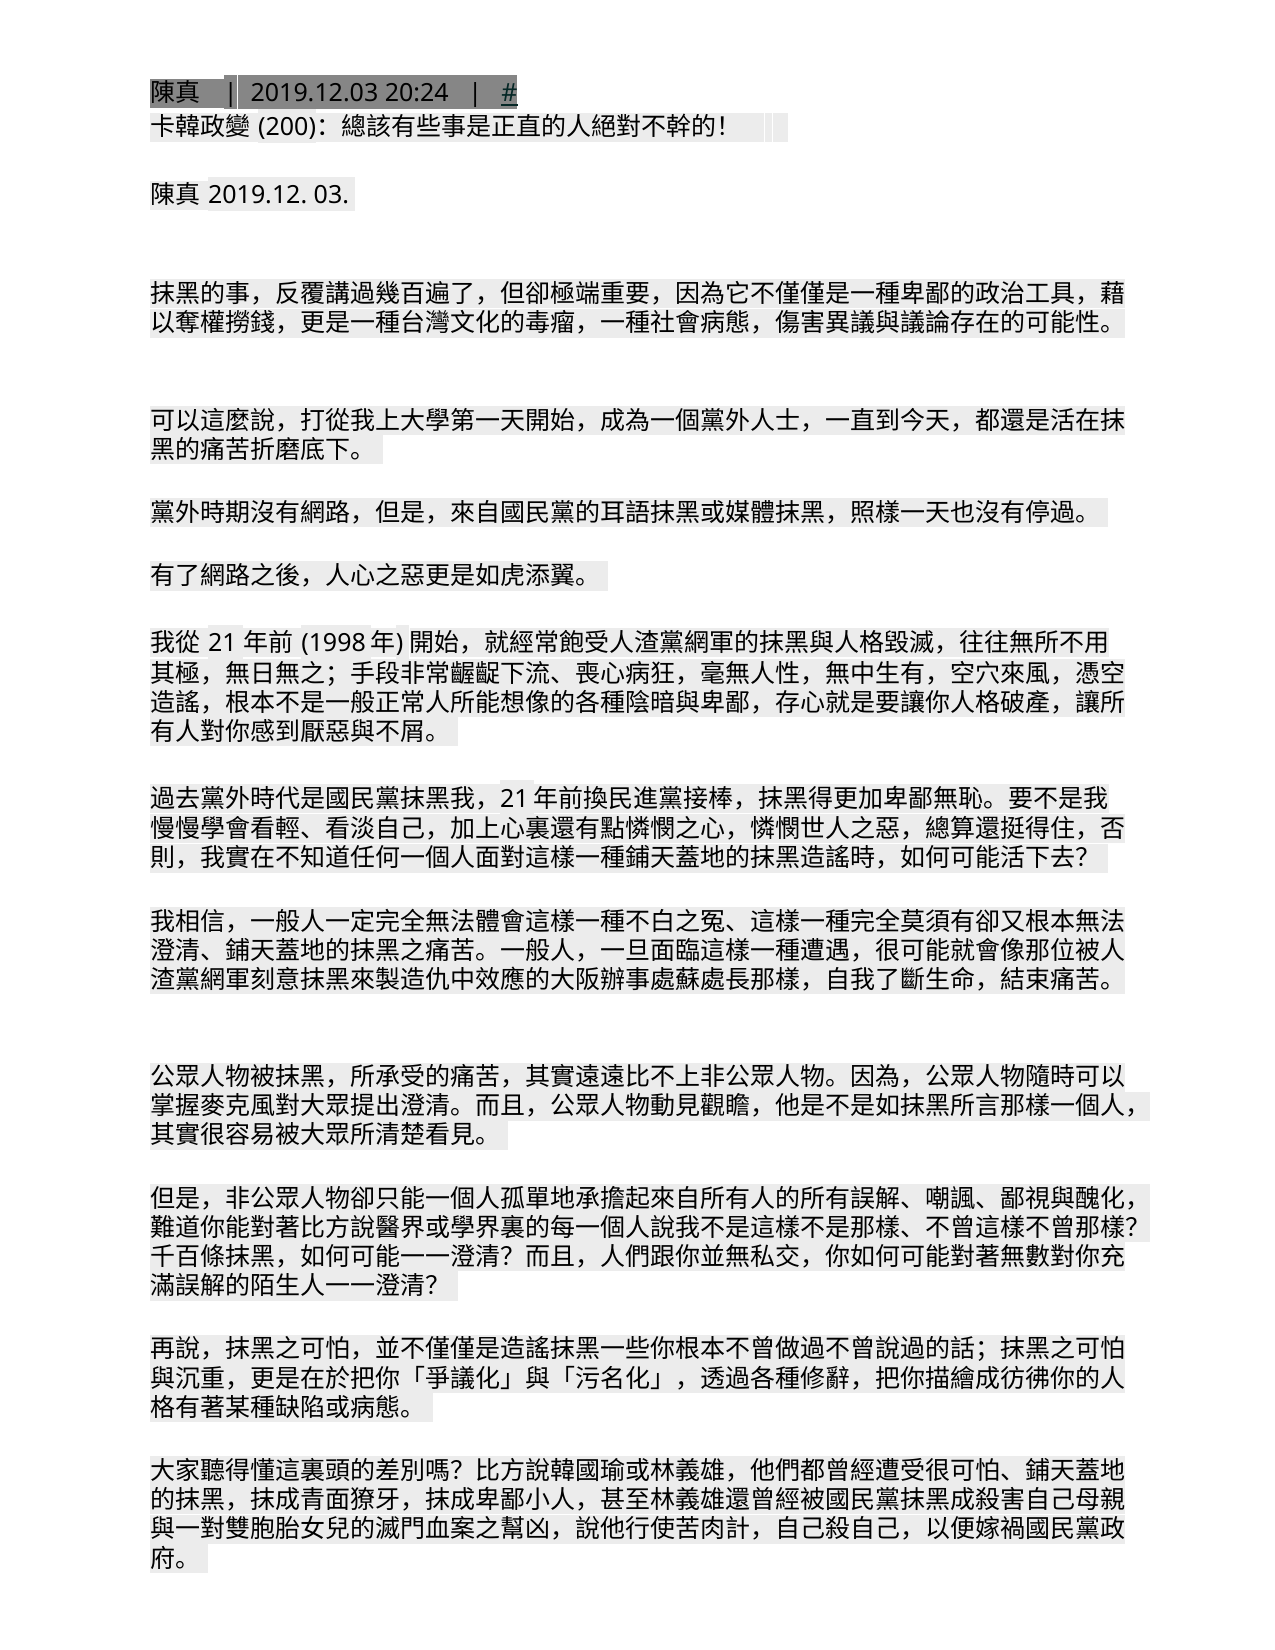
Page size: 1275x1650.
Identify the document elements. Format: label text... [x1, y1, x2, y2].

text 陳真 | 2019.12.03 20:24 | # [150, 75, 1125, 109]
text 卡韓政變 (200)：總該有些事是正直的人絕對不幹的！ 陳真 2019.12. 03. 抹黑的事，反覆講過幾百遍了，但卻極端重要，因為它不僅僅是一種卑鄙的政治工具，藉以奪權撈錢，更是一種台灣文化的毒瘤，一種社會病態，傷害異議與議論存在的可能性。 可以這麼說，打從我上大學第一天開始，成為一個黨外人士，一直到今天，都還是活在抹黑的痛苦折磨底下。 黨外時期沒有網路，但是，來自國民黨的耳語抹黑或媒體抹黑，照樣一天也沒有停過。 有了網路之後，人心之惡更是如虎添翼。 我從 21 年前 (1998年) 開始，就經常飽受人渣黨網軍的抹黑與人格毀滅，往往無所不用其極，無日無之；手段非常齷齪下流、喪心病狂，毫無人性，無中生有，空穴來風，憑空造謠，根本不是一般正常人所能想像的各種陰暗與卑鄙，存心就是要讓你人格破產，讓所有人對你感到厭惡與不屑。 過去黨外時代是國民黨抹黑我，21年前換民進黨接棒，抹黑得更加卑鄙無恥。要不是我慢慢學會看輕、看淡自己，加上心裏還有點憐憫之心，憐憫世人之惡，總算還挺得住，否則，我實在不知道任何一個人面對這樣一種鋪天蓋地的抹黑造謠時，如何可能活下去？ 我相信，一般人一定完全無法體會這樣一種不白之冤、這樣一種完全莫須有卻又根本無法澄清、鋪天蓋地的抹黑之痛苦。一般人，一旦面臨這樣一種遭遇，很可能就會像那位被人渣黨網軍刻意抹黑來製造仇中效應的大阪辦事處蘇處長那樣，自我了斷生命，結束痛苦。 公眾人物被抹黑，所承受的痛苦，其實遠遠比不上非公眾人物。因為，公眾人物隨時可以掌握麥克風對大眾提出澄清。而且，公眾人物動見觀瞻，他是不是如抹黑所言那樣一個人，其實很容易被大眾所清楚看見。 但是，非公眾人物卻只能一個人孤單地承擔起來自所有人的所有誤解、嘲諷、鄙視與醜化，難道你能對著比方說醫界或學界裏的每一個人說我不是這樣不是那樣、不曾這樣不曾那樣？千百條抹黑，如何可能一一澄清？而且，人們跟你並無私交，你如何可能對著無數對你充滿誤解的陌生人一一澄清？ 再說，抹黑之可怕，並不僅僅是造謠抹黑一些你根本不曾做過不曾說過的話；抹黑之可怕與沉重，更是在於把你「爭議化」與「污名化」，透過各種修辭，把你描繪成彷彿你的人格有著某種缺陷或病態。 大家聽得懂這裏頭的差別嗎？比方說韓國瑜或林義雄，他們都曾經遭受很可怕、鋪天蓋地的抹黑，抹成青面獠牙，抹成卑鄙小人，甚至林義雄還曾經被國民黨抹黑成殺害自己母親與一對雙胞胎女兒的滅門血案之幫凶，說他行使苦肉計，自己殺自己，以便嫁禍國民黨政府。 但是，他們做為一個公眾人物，抹黑之痛、抹黑之可怕以及抹黑所產生的人格毀滅效應，其實還是遠遠比不上非公眾人物。畢竟像你我這樣一些非公眾人物，你的所有冤屈和誤解、扭曲與栽贓之罪名，完全只能孤獨承受；除了你的家人以及極少數親友，幾乎所有人都對你充滿誤解與鄙夷。 二十幾年來，我一直過著某種近乎自我放逐的生活，一部份是隱士個性使然，一部份則是因為這樣一種抹黑的必然後果；我沒法和外界那些對我有所「根本誤解」的人相處；與其不斷啞巴吃黃蓮，不如放逐偏鄉，放逐圈外，放逐到一人世界裏。 打從八零年代我成為黨外人士之後，不管去到黨外的什麼場合或群眾聚會，就算我刻意躲藏或推辭，依然經常會被主持人點名上台致詞，動輒對我歌頌一番。我那時才剛上大學兩年，同志們就已經常說我是個「人格者」了，說我具有革命家的道德勇氣以及宗教家的悲憫情懷云云。我沒瞎掰，我手上還保存著一大堆信，是時下一些「黨外大老」當年寫給我的信，往往通篇都是推崇與讚美。 1997年，我出國念書。在這之前，我都還是個「人格者」。沒想到，不過才一兩年的時間，我就從「人格者」變成「人格破產者」。差不多是1998-1999年，當我開始批評民進黨大搞所謂「愛台灣」的族群挑撥時，幾乎是馬上，報應就來了，匿名網軍馬上對我發動人格毀滅。 一部份則是因為1998年我在英國發起了「反種族歧視運動」(Campaign Against Racial Discrimination，簡稱 CARD)，更是招惹了許多藍綠留學生以及當時仍是國民黨當權的台灣英駐辦事處。 那樣一種匿名網軍的抹黑與造謠，真是很可怕，很難想像怎麼會有人心思如此卑劣陰暗而複雜。而且，網軍抹黑往往是由官方所發動，甚至官員親自下海，匿名使壞，一人飾多角，自導自演，自我引用，自說自唱，栽贓抹黑，無所不用其極，完全就是泯滅人性。 最讓我難以想像的是，與我頗有淵源的慈林文教基金會，竟然也是抹黑者之一。林義雄是我出國念書的推薦人之一。基於我長年以來對他之正直人格的仰慕，我特別請他擔任我的「非學術部份」之推薦人。 林義雄也知道，我原本打算將來學成返國後回來慈林工作或教書。但是，僅僅在我出國念書一年之後，慈林的網站留言板竟然抹黑說我「終於露出馬腳」，說「陳真原來是國民黨派駐黨外的特務」，就只因為我批評民進黨不應該煽動群群對立與仇恨，我竟然一下子就被打成「黨國餘孽」，打成「政治敗類」，打成「全民公敵」。 我常說，我是在1998年才「轉大人」、「出社會」；直到那時候，我似乎才真正了解人性善惡之深沉以及台灣社會之陰暗與邪惡到何種卑鄙程度。 那時候的網軍雖是官方或黨的策動，藍綠都有份，但我不認為這些網軍是被黨所豢養。也就是說，在那個年代，我不認為網軍是為了錢辦事，而是人性之惡使然。也就是說，當一個人可以匿名行事時，他幾乎是不管多麼卑鄙醜陋的邪惡之事或謊話謠言都能做得出來，他根本不在乎什麼是非善惡與正直。 民進黨的崛起，最大功臣之一就是網軍，徹底充份利用了人性的邪惡，並且把網軍系統化，以鉅額公帑或黨產豢養成軍，操練出各種陰暗手法與齷齪手段，自導自演、栽贓抹黑，奧步無窮。 更厲害的是，民進黨掌控九成以上的媒體與名嘴，再加上數不清的走狗文人，與網軍裏應外合，殺傷力破表。基本手法之一就是自己造謠，然後自己引用，自己報導，然後再出動走狗學者與御用文人擴大渲染與煽動，就像滾雪球那樣不斷擴大再擴大，直到敵人被抹黑得臭不可聞。 台灣選舉根本不用看什麼政見，根本不應該投給綠的，因為善惡區分太明顯了；難道你真的能夠接受這樣一種無法無天敗壞人心的惡行？難道你真的能接受這樣一個始終都是依靠抹黑造謠依靠網軍毀人人格來奪取政權、貪贓枉法腐敗貪婪透了頂的人渣黨？ 世上種種，一如人心，有善有惡；小善小惡本身都屬人性，難以見怪，不足為奇，但是，重點是：一切惡行總該有個極限！ 過去那個國民黨之所以應當遭人唾棄，就是因為他幹了太多泯滅天良之事。現在這個「青出於藍」的人渣黨，更是如此。 巴勒網有句座右銘： 「總該有些事是正直的人絕對不幹的！」這話來自以色列一個非暴力組織叫做「Yesh Gvul」，翻譯成英文就是「There is a limit !」（凡事有個極限），鼓吹士兵拒絕執行違背良心的軍事任務，讓良心而不是讓軍令來主導自己的行為。數千以色列士兵響應，因此入獄受審。該組織有句名言，相當動人，就是巴勒網的這句座右銘：「總該有些事是正直的人絕對不幹的！」（There are things that decent people don’t do!） ===================== 韓國瑜臉書 2019. 12. 03. 【起訴網軍頭、不忘蘇處長】 蔡政府為了護航謝長廷，甚或想利用此事演一齣販賣芒果乾的前戲，因而放任網軍操控網路族群與年輕世代的正義感，對於網軍搭配媒體、粉絲專頁一條龍的操作攻擊袖手旁觀，讓大阪辦事處蘇處長承受到超乎想像的輿論壓力，只能用生命來捍衛自己的榮譽，這是何等悲壯、可惜又可恨的犧牲？ 我希望蔡英文政府清楚說明交代政府為什麼放任這些為了護航官員與政策、間接害死外交官的網軍集團，並且徹查這麼一大筆雇用網軍的錢是從哪裡來的？ 我們希望今天對於網軍造謠的起訴不只是一個天理昭彰的開始，更是台灣對抗網路霸凌殺人與網軍操控輿論的開始，你、我、他，我們每一個人都有責任要求國家還給蘇啟誠家屬一個公道。 雖然我認同所有候選人參與選舉都必須接受檢驗，但不能顛倒是非、造謠中傷，利用媒體資源粉飾太平並操作網路風向來打壓在野黨、卻從不監督執政黨。 同時，蔡政府每天口口聲聲說愛台灣，可是永遠避談現況、只管抹黑對手，漠視這種企圖以一人一萬的「昂貴」操作獲得「廉價」聲量，讓受到網路風向影響是非判斷的人，間接淪為政府殺人的劊子手。 我在此呼籲蔡英文政府徹查此案，並且查清經營網軍的費用是否有動用公帑。至於當時外交部有沒有施壓，是否官官相護卻讓自己同事蒙冤而死一事，我上任後一定秉公徹查，盡快還給蘇處長及其家人一個遲來的公道。 ================ 韓辦嗆問：楊蕙如有沒有拿蔡英文的錢？ 新頭殼newtalk &;#124; 黃建豪 綜合報導 2019.12.03 針對去年關西機場事件的駐大阪辦事處前處長蘇啟誠輕生案，台北地檢署偵辦替駐日代表謝長廷辯駁的網路帳號「idcc」，並起訴「卡神」楊蕙如及蔡福明後。韓國瑜競選辦公室發言人葉元之今（3日）更出面質疑，「請問楊蕙如有沒有拿總統蔡英文的錢？民進黨高層、謝長廷都應該說明清楚？」 葉元之表示，遭起訴的楊蕙如已經承認是用錢養網軍、在網路上帶風向，但他們想問的是，楊蕙如不可能自己出錢，那楊的錢是哪裡來的？請問是誰給楊錢？讓楊在網路上養網軍帶風向，誰是元兇要楊在網路上帶風向。 葉元之指出，去年日本關西機場淹水的事件，當時的網路輿論矛頭指向謝長廷，但沒過多久，網路上就出現「idcc」帶風向，說謝長廷管不到大阪辦事處，間接造成蘇啟臣之死，請問楊蕙如為什麼要幫謝長廷帶風向？楊蕙如就是謝長廷子弟兵，那是不是謝長廷指使楊蕙如去做這樣的事情，謝長廷必須出來說明，給國人一個交代。 葉元之接著提到，之前PTT曾經清查過挺英帳號，發現挺英帳號分成3個系統，其中1個系統就是楊蕙如的系統、還有「跑步哥」系統、「台獨機關槍」系統，既然楊蕙如是PTT認證的挺英系統，那請問楊蕙如有沒有拿蔡英文的錢？民進黨高層、謝長廷都應該說明清楚。 葉元之主張，楊蕙如被起訴，也證明網路上很多人都是拿錢辦事，也間接證實「黑韓產業鏈」的存在，因此要請問，一隻蟑螂後面會有幾百隻蟑螂，現在發現一個楊蕙如，請問後面千千萬萬的「民進黨楊蕙如們」在哪裡？呼籲這些楊蕙如們適可而止，也呼籲網路上被霸凌攻擊的人，勇敢站出來抵制。 監委認為，「idcc」表示謝管不到大阪處，部分內容竟與謝隔日在北海道受訪近似，且「idcc」幾次發文IP、包括東京及台灣政府機關專用網址，基於時間緊接及IP具地域關係、政府專用等特徵，有必要調查謝與「idcc」間有無關聯。 另，「idcc」同篇替謝護航發文稱：「大阪處態度的確很惡劣，也不用替他們說話了，爛就是爛，爛到該死地步。大阪處這些人就是十幾、幾十年下來跟當初那些國民黨派去、不會說日文的駐日代表一樣，是一群垃圾老油條，講難聽點叫黨國餘孽。」 ================ 外交官蘇啟誠之死！原來是民進黨「自己人」楊蕙如 2019/12/02 中時電子報 張國欽、楊馨 前駐大阪辦事處長蘇啟誠輕生，北市議員李明賢、新北市議員葉元之曾指控，當初網友「idcc」在PTT上發文帶風向，為駐日代表謝長廷卸責，如今再爆出idcc登入網路的IP位置，與曾幫謝長廷打選戰的卡神楊蕙如帳號「slow」相同，不得不讓人懷疑與謝有關。 李、葉呼籲，既然已逮到idcc帳號使用者，檢調應盡快查明，謝長廷更應出面說清楚，別讓大家活在迷霧中。月前，藍委多次踢爆農委會以政府預算外包養網軍，在網路上帶風向。李明賢、葉元之昨再指出，謝長廷有「idcc」為其開脫責任。 ================ 卡神砸錢養網軍 李明賢六問蔡英文：他不用下台？ 2019/12/02 中時電子報 李俊毅、楊馨 抓到了！涉蘇啟誠之死 卡神楊蕙如遭起訴 李明賢在臉書PO文，以《綠營網軍頭 抓到了》為題，探討楊蕙如涉案爭議案件。李說，「阿賢與葉元之前年9月主動提告，警方偵辦期間一度還吃案，表明ptt查不下去。如今終於真相大白，證實卡神幫謝長廷帶風向，也說明卡神就是綠營網軍頭，她的下線網軍截圖一張，居然就可以領1萬元 」。 ================= 卡神事件民進黨輕描淡寫 韓怒發文：須查幕後金主！ 2019/12/03 中時電子報 卡神楊蕙如涉入網軍帶風向，後續效應導致前大阪辦事處長蘇啟誠輕生。對此，國民黨總統候選人韓國瑜在昨深夜在臉書上貼出600字長文，痛心批判民進黨對這事件竟以「記取教訓」等話來回應，實在太過於冷血。 韓國瑜深夜發文，痛批民進黨用謊言掩蓋執政的失敗，令人不齒！如今面對人命關天的大事還一副事不關己的模樣，一個有為有守、有血有淚的政府難道不該主動協助調查，揪出網軍名單與幕後黑手嗎？ 雖然今天檢調終於還給了社會真相，但韓國瑜認為，整個事件的共犯結構仍然有待釐清，而且背後教唆出資的人也需負上法律與道義責任，應該要交代清楚誰是幕後金主！ 韓表示，一年前網軍將輿論上對駐日代表謝長廷的批評轉向大阪辦事處執行不力、責無旁貸，甚至出現黨國餘孽、爛到該死等惡劣、霸凌式的批評，再借刀網友譴責轉移焦點，造成了這場悲劇；韓國瑜想告訴各位網友，在相信並轉發某一則網路消息之前，請多思考幾分鐘且查清真相，不要輕易讓自己成為網路謠言的幫兇與殺手。 韓國瑜表示，這是一條中華民國外交官的寶貴人命，國家培養幾十年的外派官員在外為國爭取榮譽、協助國人，卻被特定網軍帶領輿論痛批，被逼到需要以死明志的絕境，至今想來依然令人痛心難過，民進黨居然以這種冷血輕蔑的態度，試圖將整個事件再次輕輕放下。 [150, 109, 1125, 1573]
